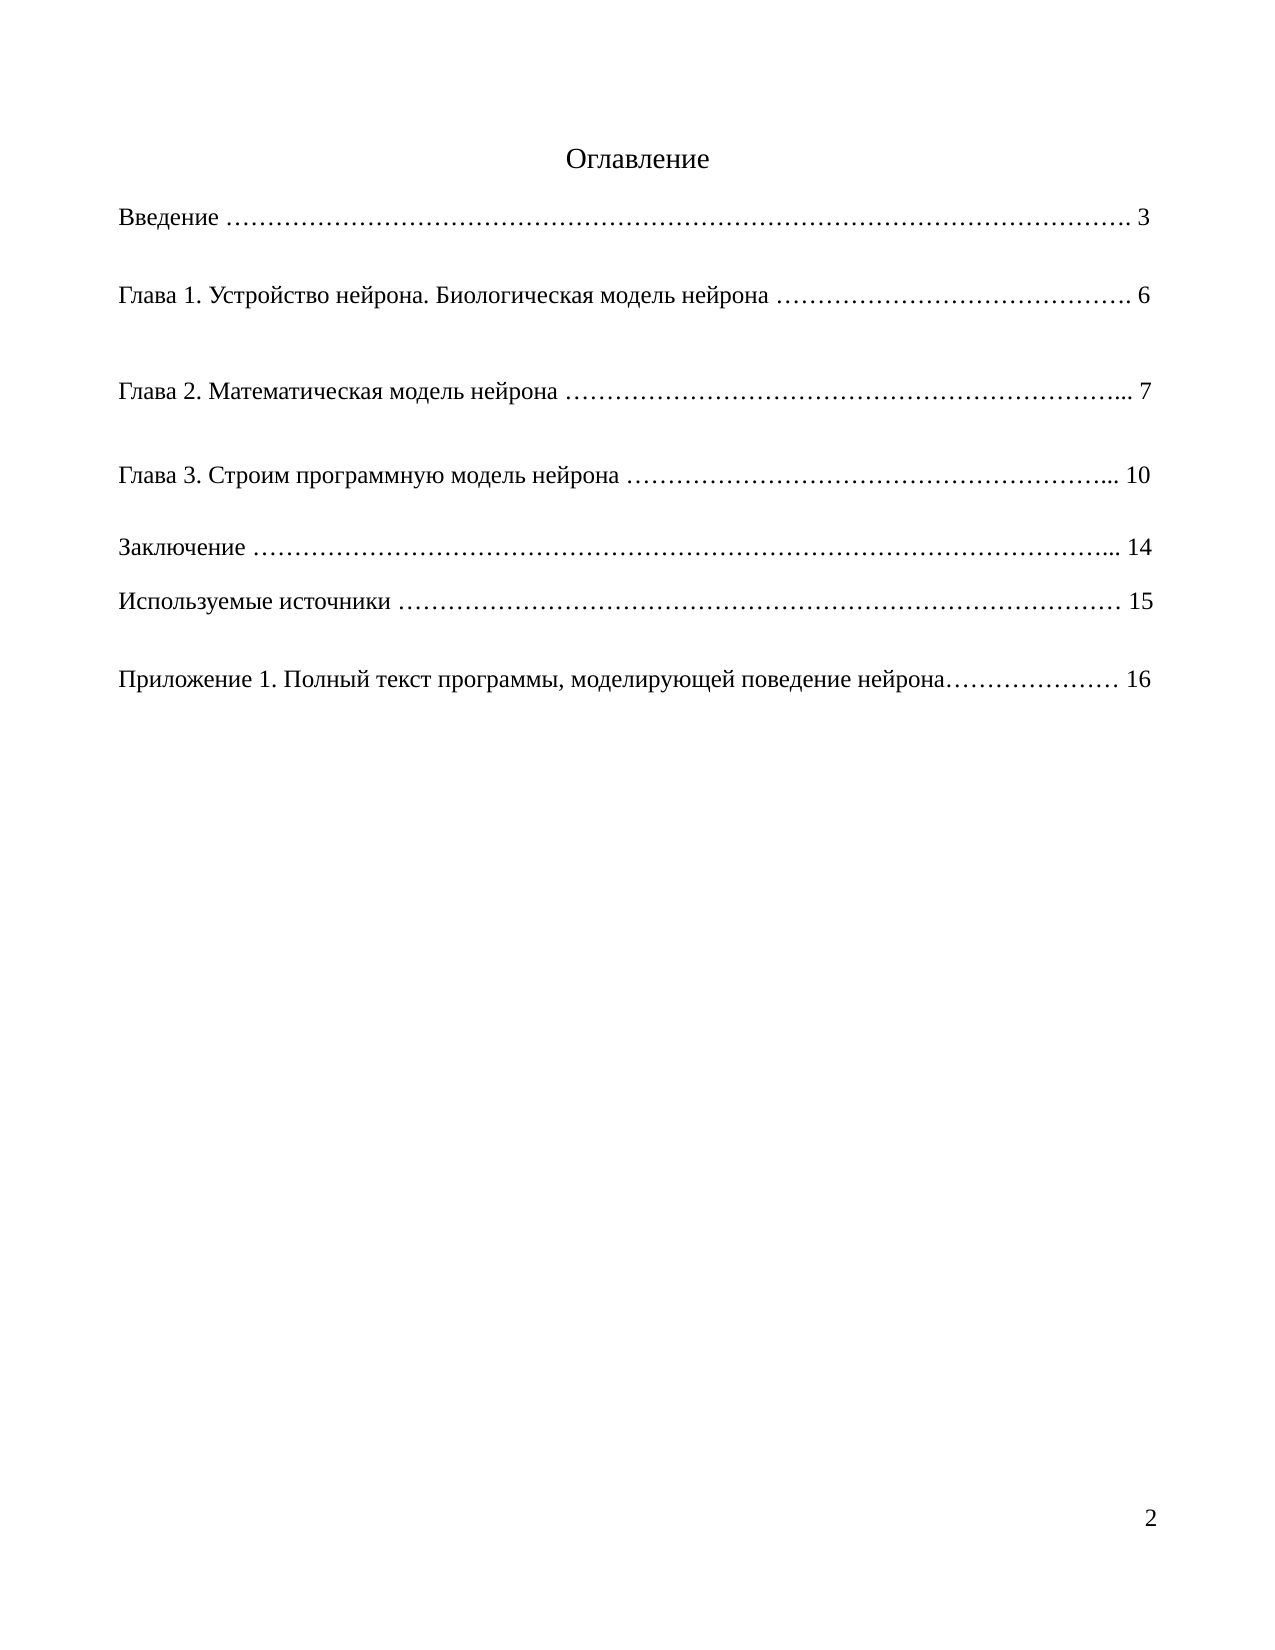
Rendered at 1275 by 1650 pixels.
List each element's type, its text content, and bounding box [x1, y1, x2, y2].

text Используемые источники …………………………………………………………………………… 15 [118, 586, 1157, 615]
text Оглавление [118, 141, 1157, 174]
text Глава 2. Математическая модель нейрона …………………………………………………………... 7 [118, 376, 1157, 405]
text Приложение 1. Полный текст программы, моделирующей поведение нейрона………………… 16 [118, 664, 1157, 693]
text Глава 1. Устройство нейрона. Биологическая модель нейрона ……………………………………. 6 [118, 280, 1157, 309]
text Введение ………………………………………………………………………………………………. 3 [118, 202, 1157, 231]
text Заключение …………………………………………………………………………………………... 14 [118, 532, 1157, 561]
text Глава 3. Строим программную модель нейрона …………………………………………………... 10 [118, 460, 1157, 489]
